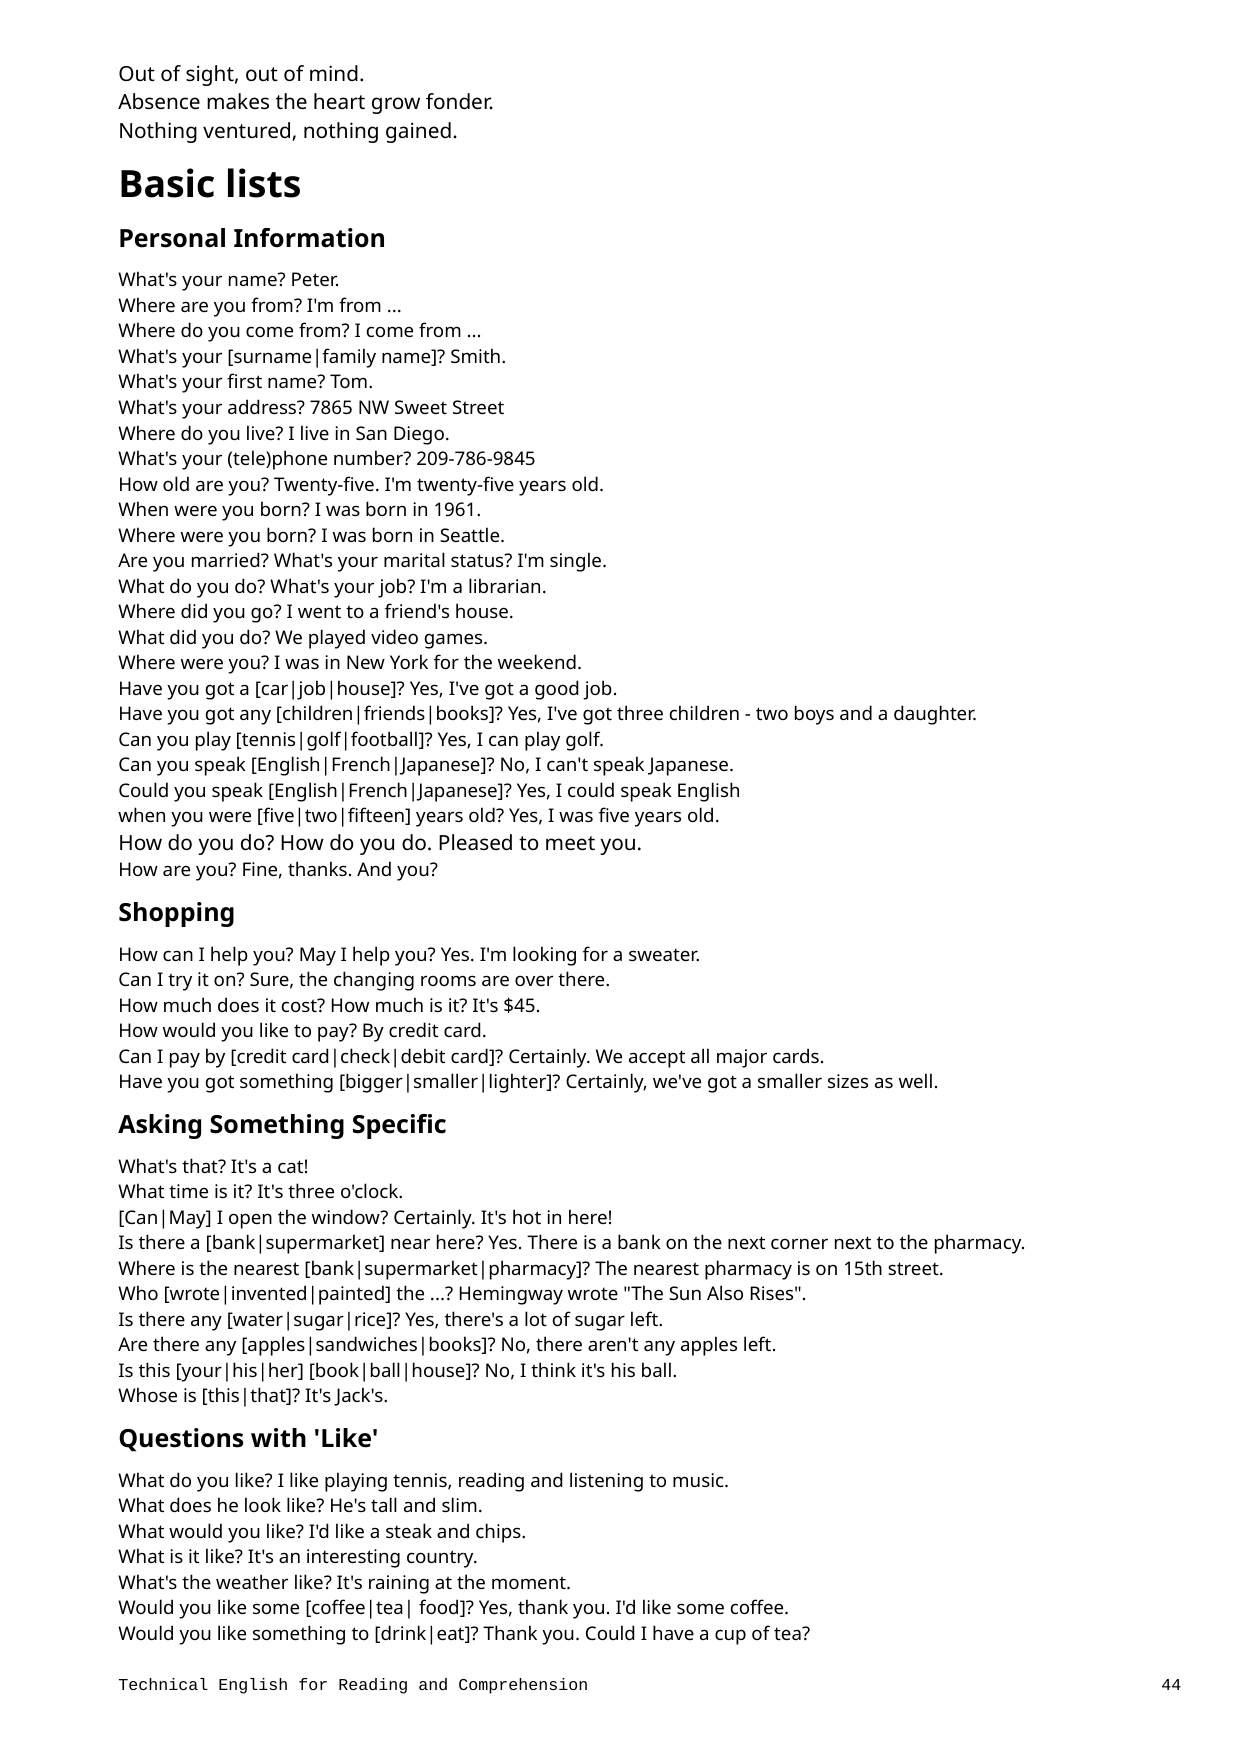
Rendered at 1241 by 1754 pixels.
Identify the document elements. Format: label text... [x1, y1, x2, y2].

text when you were [five|two|fifteen] years old? Yes, I was five years old. [118, 803, 1181, 828]
text What's that? It's a cat! [118, 1153, 1181, 1178]
text What's your (tele)phone number? 209-786-9845 [118, 445, 1181, 471]
text Where were you? I was in New York for the weekend. [118, 649, 1181, 675]
subtitle Personal Information [118, 220, 1181, 254]
text Where do you come from? I come from ... [118, 318, 1181, 343]
text How much does it cost? How much is it? It's $45. [118, 992, 1181, 1018]
text Absence makes the heart grow fonder. [118, 87, 1181, 116]
text How would you like to pay? By credit card. [118, 1018, 1181, 1043]
text Nothing ventured, nothing gained. [118, 116, 1181, 144]
text How can I help you? May I help you? Yes. I'm looking for a sweater. [118, 941, 1181, 967]
text What's your address? 7865 NW Sweet Street [118, 394, 1181, 420]
text Is this [your|his|her] [book|ball|house]? No, I think it's his ball. [118, 1357, 1181, 1383]
text What does he look like? He's tall and slim. [118, 1493, 1181, 1518]
text Could you speak [English|French|Japanese]? Yes, I could speak English [118, 777, 1181, 803]
text Can I pay by [credit card|check|debit card]? Certainly. We accept all major cards. [118, 1043, 1181, 1069]
text [Can|May] I open the window? Certainly. It's hot in here! [118, 1204, 1181, 1229]
text Where did you go? I went to a friend's house. [118, 598, 1181, 624]
text What is it like? It's an interesting country. [118, 1544, 1181, 1569]
text Can you speak [English|French|Japanese]? No, I can't speak Japanese. [118, 752, 1181, 777]
text When were you born? I was born in 1961. [118, 496, 1181, 522]
text Where is the nearest [bank|supermarket|pharmacy]? The nearest pharmacy is on 15th street. [118, 1255, 1181, 1281]
text What did you do? We played video games. [118, 624, 1181, 649]
text How old are you? Twenty-five. I'm twenty-five years old. [118, 471, 1181, 496]
text Where are you from? I'm from ... [118, 292, 1181, 318]
text Whose is [this|that]? It's Jack's. [118, 1383, 1181, 1408]
subtitle Basic lists [118, 157, 1181, 208]
text Where do you live? I live in San Diego. [118, 420, 1181, 445]
subtitle Asking Something Specific [118, 1107, 1181, 1141]
text What would you like? I'd like a steak and chips. [118, 1518, 1181, 1544]
text What do you like? I like playing tennis, reading and listening to music. [118, 1467, 1181, 1493]
text Can I try it on? Sure, the changing rooms are over there. [118, 967, 1181, 992]
text How do you do? How do you do. Pleased to meet you. [118, 828, 1181, 857]
text Where were you born? I was born in Seattle. [118, 522, 1181, 547]
text Who [wrote|invented|painted] the ...? Hemingway wrote "The Sun Also Rises". [118, 1281, 1181, 1306]
text Is there a [bank|supermarket] near here? Yes. There is a bank on the next corner next to the pharmacy. [118, 1229, 1181, 1255]
text Are there any [apples|sandwiches|books]? No, there aren't any apples left. [118, 1332, 1181, 1357]
text Would you like some [coffee|tea| food]? Yes, thank you. I'd like some coffee. [118, 1595, 1181, 1620]
text What's your [surname|family name]? Smith. [118, 343, 1181, 369]
text Is there any [water|sugar|rice]? Yes, there's a lot of sugar left. [118, 1306, 1181, 1332]
subtitle Shopping [118, 894, 1181, 929]
text What's the weather like? It's raining at the moment. [118, 1569, 1181, 1595]
text Out of sight, out of mind. [118, 59, 1181, 87]
text What time is it? It's three o'clock. [118, 1178, 1181, 1204]
text Can you play [tennis|golf|football]? Yes, I can play golf. [118, 726, 1181, 752]
text How are you? Fine, thanks. And you? [118, 857, 1181, 882]
text Have you got a [car|job|house]? Yes, I've got a good job. [118, 675, 1181, 701]
text What do you do? What's your job? I'm a librarian. [118, 573, 1181, 598]
text Are you married? What's your marital status? I'm single. [118, 547, 1181, 573]
text Have you got any [children|friends|books]? Yes, I've got three children - two boys and a daughter. [118, 701, 1181, 726]
subtitle Questions with 'Like' [118, 1421, 1181, 1455]
text What's your first name? Tom. [118, 369, 1181, 394]
text Would you like something to [drink|eat]? Thank you. Could I have a cup of tea? [118, 1620, 1181, 1646]
text Have you got something [bigger|smaller|lighter]? Certainly, we've got a smaller sizes as well. [118, 1069, 1181, 1094]
text What's your name? Peter. [118, 267, 1181, 292]
